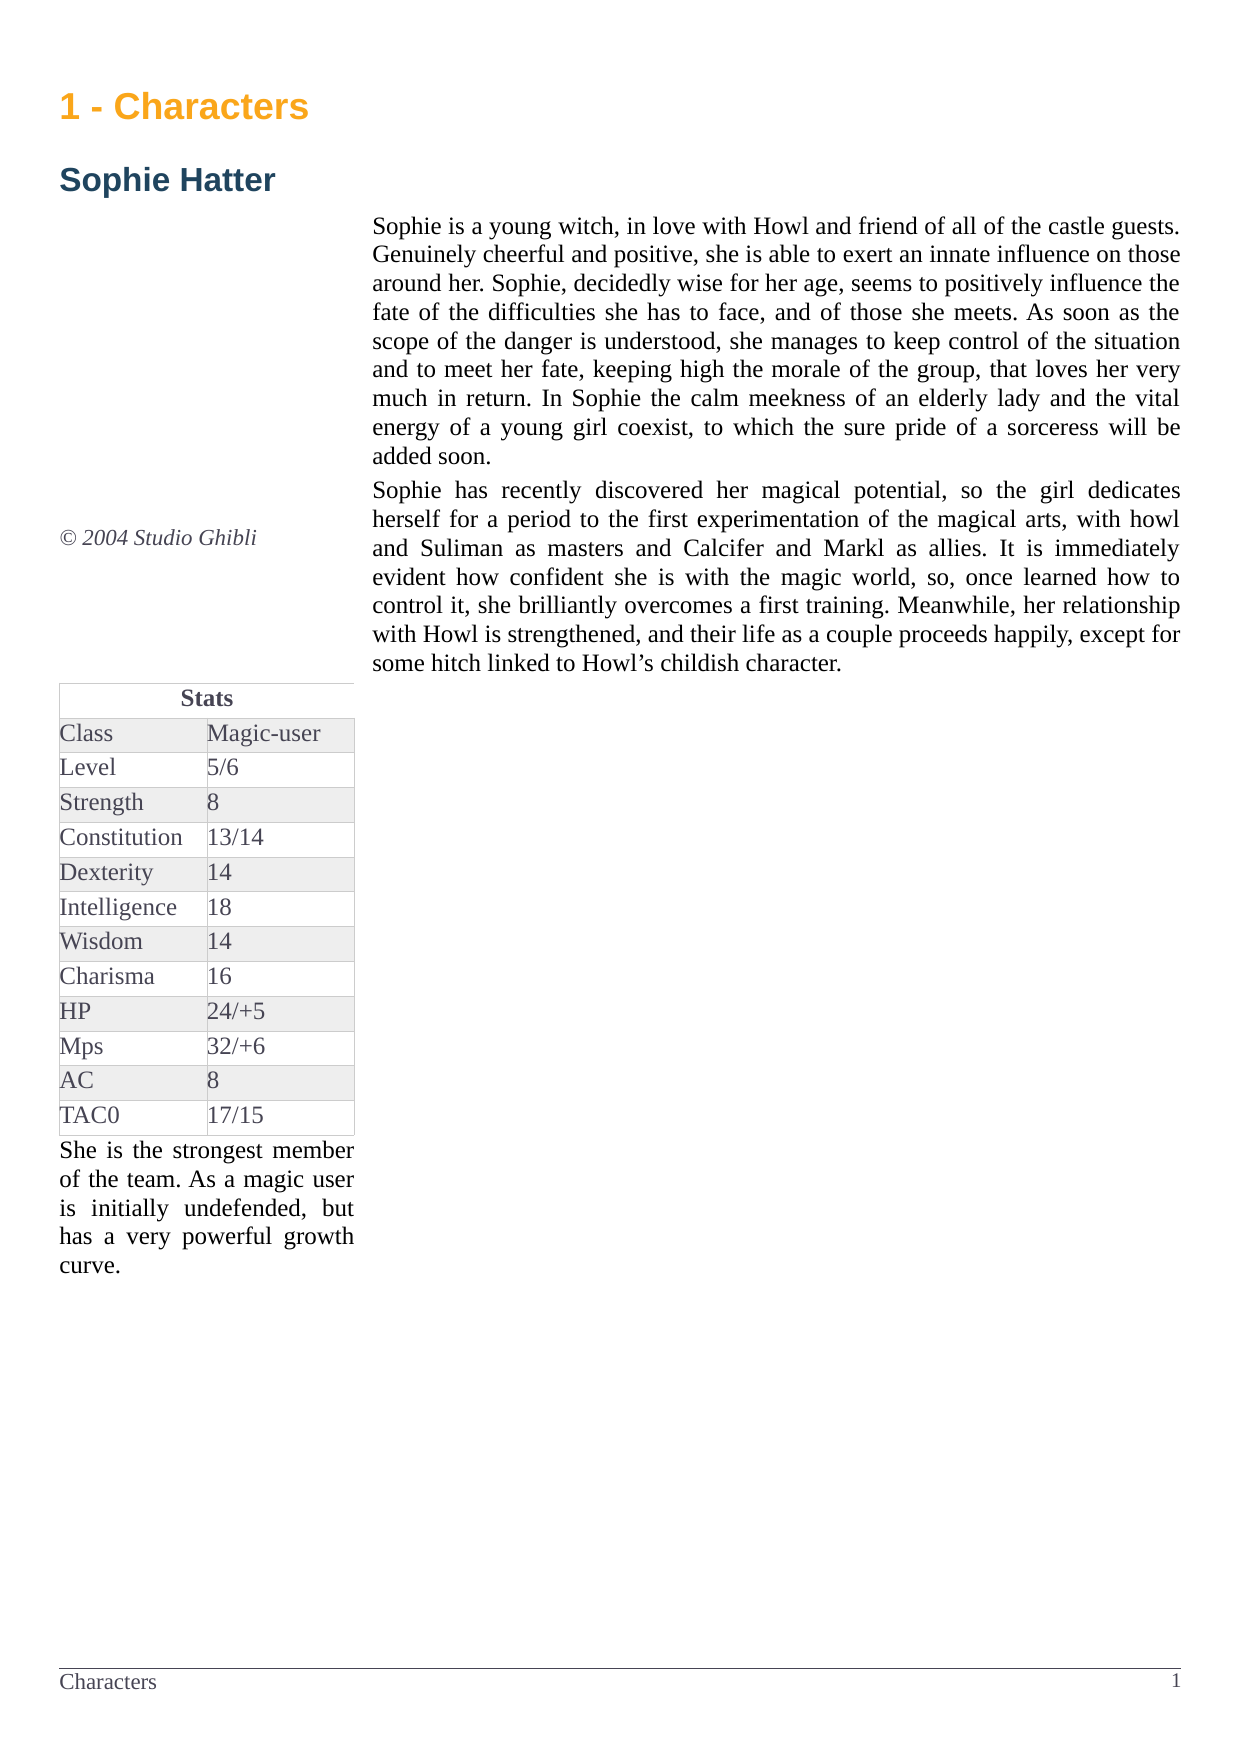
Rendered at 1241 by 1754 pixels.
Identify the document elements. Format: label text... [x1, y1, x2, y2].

table_header Stats [60, 684, 354, 717]
table_cell 14 [208, 858, 354, 891]
table_cell Constitution [60, 823, 207, 857]
table_cell 8 [208, 788, 354, 822]
table_cell Strength [60, 788, 207, 822]
table_header She is the strongest member of the team. As a magic user is initially undefended, but has a very powerful growth curve. [59, 1136, 354, 1285]
table_cell 17/15 [208, 1101, 354, 1135]
table_cell HP [60, 997, 207, 1031]
table_cell Wisdom [60, 927, 207, 961]
table_cell 8 [208, 1066, 354, 1100]
table_cell Charisma [60, 962, 207, 996]
table_header [59, 211, 354, 683]
table_cell 16 [208, 962, 354, 996]
table_cell Level [60, 753, 207, 787]
table_cell 5/6 [208, 753, 354, 787]
table_cell 18 [208, 892, 354, 926]
table_cell Dexterity [60, 858, 207, 891]
table_cell 32/+6 [208, 1032, 354, 1065]
table_header Sophie is a young witch, in love with Howl and friend of all of the castle guests. Genuinely cheerful and positive, she is able to exert an innate influence on those around her. Sophie, decidedly wise for her age, seems to positively influence the fate of the difficulties she has to face, and of those she meets. As soon as the scope of the danger is understood, she manages to keep control of the situation and to meet her fate, keeping high the morale of the group, that loves her very much in return. In Sophie the calm meekness of an elderly lady and the vital energy of a young girl coexist, to which the sure pride of a sorceress will be added soon. Sophie has recently discovered her magical potential, so the girl dedicates herself for a period to the first experimentation of the magical arts, with howl and Suliman as masters and Calcifer and Markl as allies. It is immediately evident how confident she is with the magic world, so, once learned how to control it, she brilliantly overcomes a first training. Meanwhile, her relationship with Howl is strengthened, and their life as a couple proceeds happily, except for some hitch linked to Howl’s childish character. [372, 211, 1181, 683]
table_cell 24/+5 [208, 997, 354, 1031]
table_cell Intelligence [60, 892, 207, 926]
table_header [354, 211, 372, 683]
subtitle Characters [59, 84, 1181, 127]
table_cell [354, 683, 372, 1285]
table_cell [372, 683, 1181, 1285]
table_cell Magic-user [208, 719, 354, 752]
table_cell 13/14 [208, 823, 354, 857]
table_cell TAC0 [60, 1101, 207, 1135]
table_cell Class [60, 719, 207, 752]
table_cell Mps [60, 1032, 207, 1065]
table_cell AC [60, 1066, 207, 1100]
table_cell 14 [208, 927, 354, 961]
subtitle Sophie Hatter [59, 160, 1181, 198]
